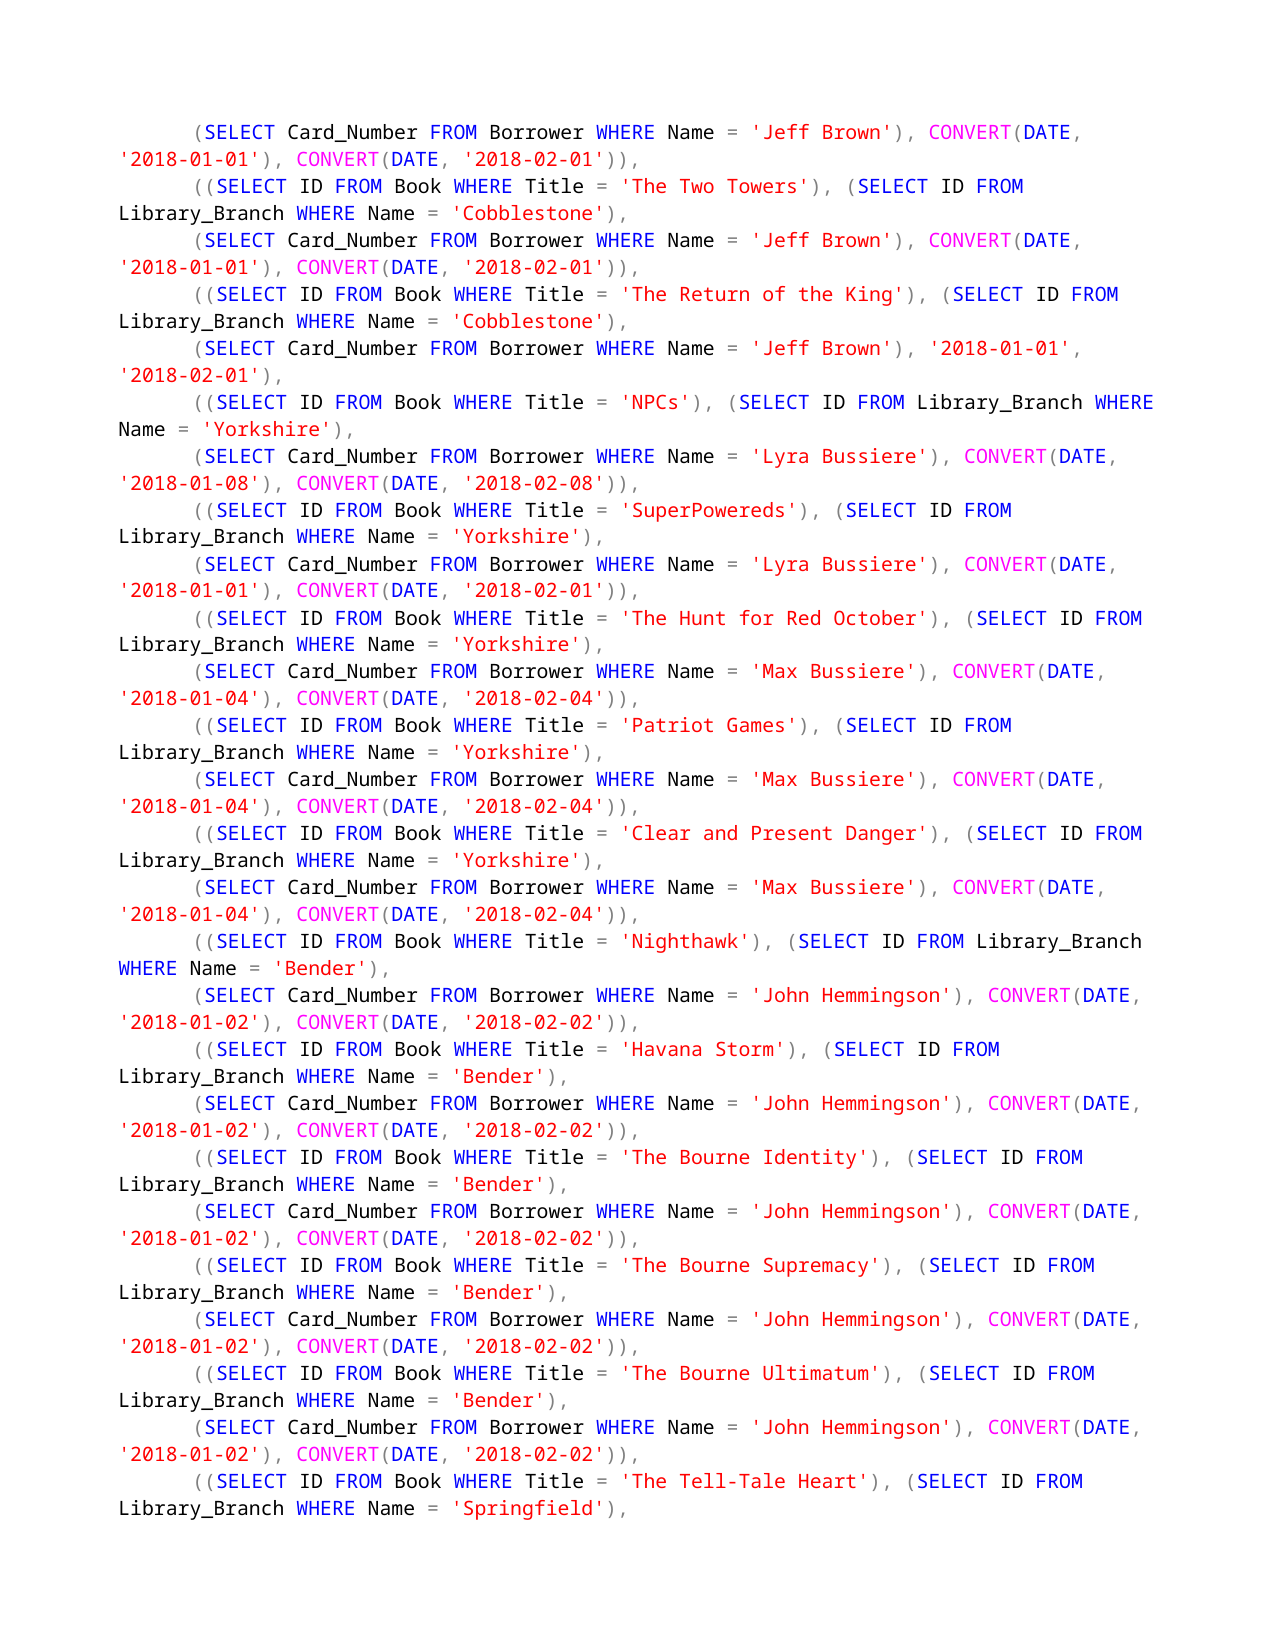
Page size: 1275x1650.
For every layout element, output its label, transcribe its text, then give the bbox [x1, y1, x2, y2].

text ((SELECT ID FROM Book WHERE Title = 'The Bourne Identity'), (SELECT ID FROM Library_Branch WHERE Name = 'Bender'), [118, 1143, 1157, 1197]
text ((SELECT ID FROM Book WHERE Title = 'SuperPowereds'), (SELECT ID FROM Library_Branch WHERE Name = 'Yorkshire'), [118, 496, 1157, 550]
text (SELECT Card_Number FROM Borrower WHERE Name = 'Lyra Bussiere'), CONVERT(DATE, '2018-01-08'), CONVERT(DATE, '2018-02-08')), [118, 442, 1157, 496]
text ((SELECT ID FROM Book WHERE Title = 'The Bourne Ultimatum'), (SELECT ID FROM Library_Branch WHERE Name = 'Bender'), [118, 1359, 1157, 1413]
text (SELECT Card_Number FROM Borrower WHERE Name = 'Jeff Brown'), CONVERT(DATE, '2018-01-01'), CONVERT(DATE, '2018-02-01')), [118, 226, 1157, 280]
text ((SELECT ID FROM Book WHERE Title = 'The Bourne Supremacy'), (SELECT ID FROM Library_Branch WHERE Name = 'Bender'), [118, 1251, 1157, 1305]
text ((SELECT ID FROM Book WHERE Title = 'NPCs'), (SELECT ID FROM Library_Branch WHERE Name = 'Yorkshire'), [118, 388, 1157, 442]
text (SELECT Card_Number FROM Borrower WHERE Name = 'Max Bussiere'), CONVERT(DATE, '2018-01-04'), CONVERT(DATE, '2018-02-04')), [118, 873, 1157, 927]
text (SELECT Card_Number FROM Borrower WHERE Name = 'John Hemmingson'), CONVERT(DATE, '2018-01-02'), CONVERT(DATE, '2018-02-02')), [118, 1413, 1157, 1467]
text ((SELECT ID FROM Book WHERE Title = 'Patriot Games'), (SELECT ID FROM Library_Branch WHERE Name = 'Yorkshire'), [118, 712, 1157, 766]
text ((SELECT ID FROM Book WHERE Title = 'Havana Storm'), (SELECT ID FROM Library_Branch WHERE Name = 'Bender'), [118, 1035, 1157, 1089]
text (SELECT Card_Number FROM Borrower WHERE Name = 'Jeff Brown'), CONVERT(DATE, '2018-01-01'), CONVERT(DATE, '2018-02-01')), [118, 118, 1157, 172]
text ((SELECT ID FROM Book WHERE Title = 'The Tell-Tale Heart'), (SELECT ID FROM Library_Branch WHERE Name = 'Springfield'), [118, 1467, 1157, 1521]
text (SELECT Card_Number FROM Borrower WHERE Name = 'Max Bussiere'), CONVERT(DATE, '2018-01-04'), CONVERT(DATE, '2018-02-04')), [118, 766, 1157, 819]
text (SELECT Card_Number FROM Borrower WHERE Name = 'Jeff Brown'), '2018-01-01', '2018-02-01'), [118, 334, 1157, 388]
text (SELECT Card_Number FROM Borrower WHERE Name = 'John Hemmingson'), CONVERT(DATE, '2018-01-02'), CONVERT(DATE, '2018-02-02')), [118, 1089, 1157, 1143]
text ((SELECT ID FROM Book WHERE Title = 'The Two Towers'), (SELECT ID FROM Library_Branch WHERE Name = 'Cobblestone'), [118, 172, 1157, 226]
text (SELECT Card_Number FROM Borrower WHERE Name = 'John Hemmingson'), CONVERT(DATE, '2018-01-02'), CONVERT(DATE, '2018-02-02')), [118, 1305, 1157, 1359]
text (SELECT Card_Number FROM Borrower WHERE Name = 'Lyra Bussiere'), CONVERT(DATE, '2018-01-01'), CONVERT(DATE, '2018-02-01')), [118, 550, 1157, 604]
text ((SELECT ID FROM Book WHERE Title = 'The Hunt for Red October'), (SELECT ID FROM Library_Branch WHERE Name = 'Yorkshire'), [118, 604, 1157, 658]
text ((SELECT ID FROM Book WHERE Title = 'Nighthawk'), (SELECT ID FROM Library_Branch WHERE Name = 'Bender'), [118, 927, 1157, 981]
text ((SELECT ID FROM Book WHERE Title = 'Clear and Present Danger'), (SELECT ID FROM Library_Branch WHERE Name = 'Yorkshire'), [118, 819, 1157, 873]
text (SELECT Card_Number FROM Borrower WHERE Name = 'John Hemmingson'), CONVERT(DATE, '2018-01-02'), CONVERT(DATE, '2018-02-02')), [118, 1197, 1157, 1251]
text (SELECT Card_Number FROM Borrower WHERE Name = 'Max Bussiere'), CONVERT(DATE, '2018-01-04'), CONVERT(DATE, '2018-02-04')), [118, 658, 1157, 712]
text (SELECT Card_Number FROM Borrower WHERE Name = 'John Hemmingson'), CONVERT(DATE, '2018-01-02'), CONVERT(DATE, '2018-02-02')), [118, 981, 1157, 1035]
text ((SELECT ID FROM Book WHERE Title = 'The Return of the King'), (SELECT ID FROM Library_Branch WHERE Name = 'Cobblestone'), [118, 280, 1157, 334]
